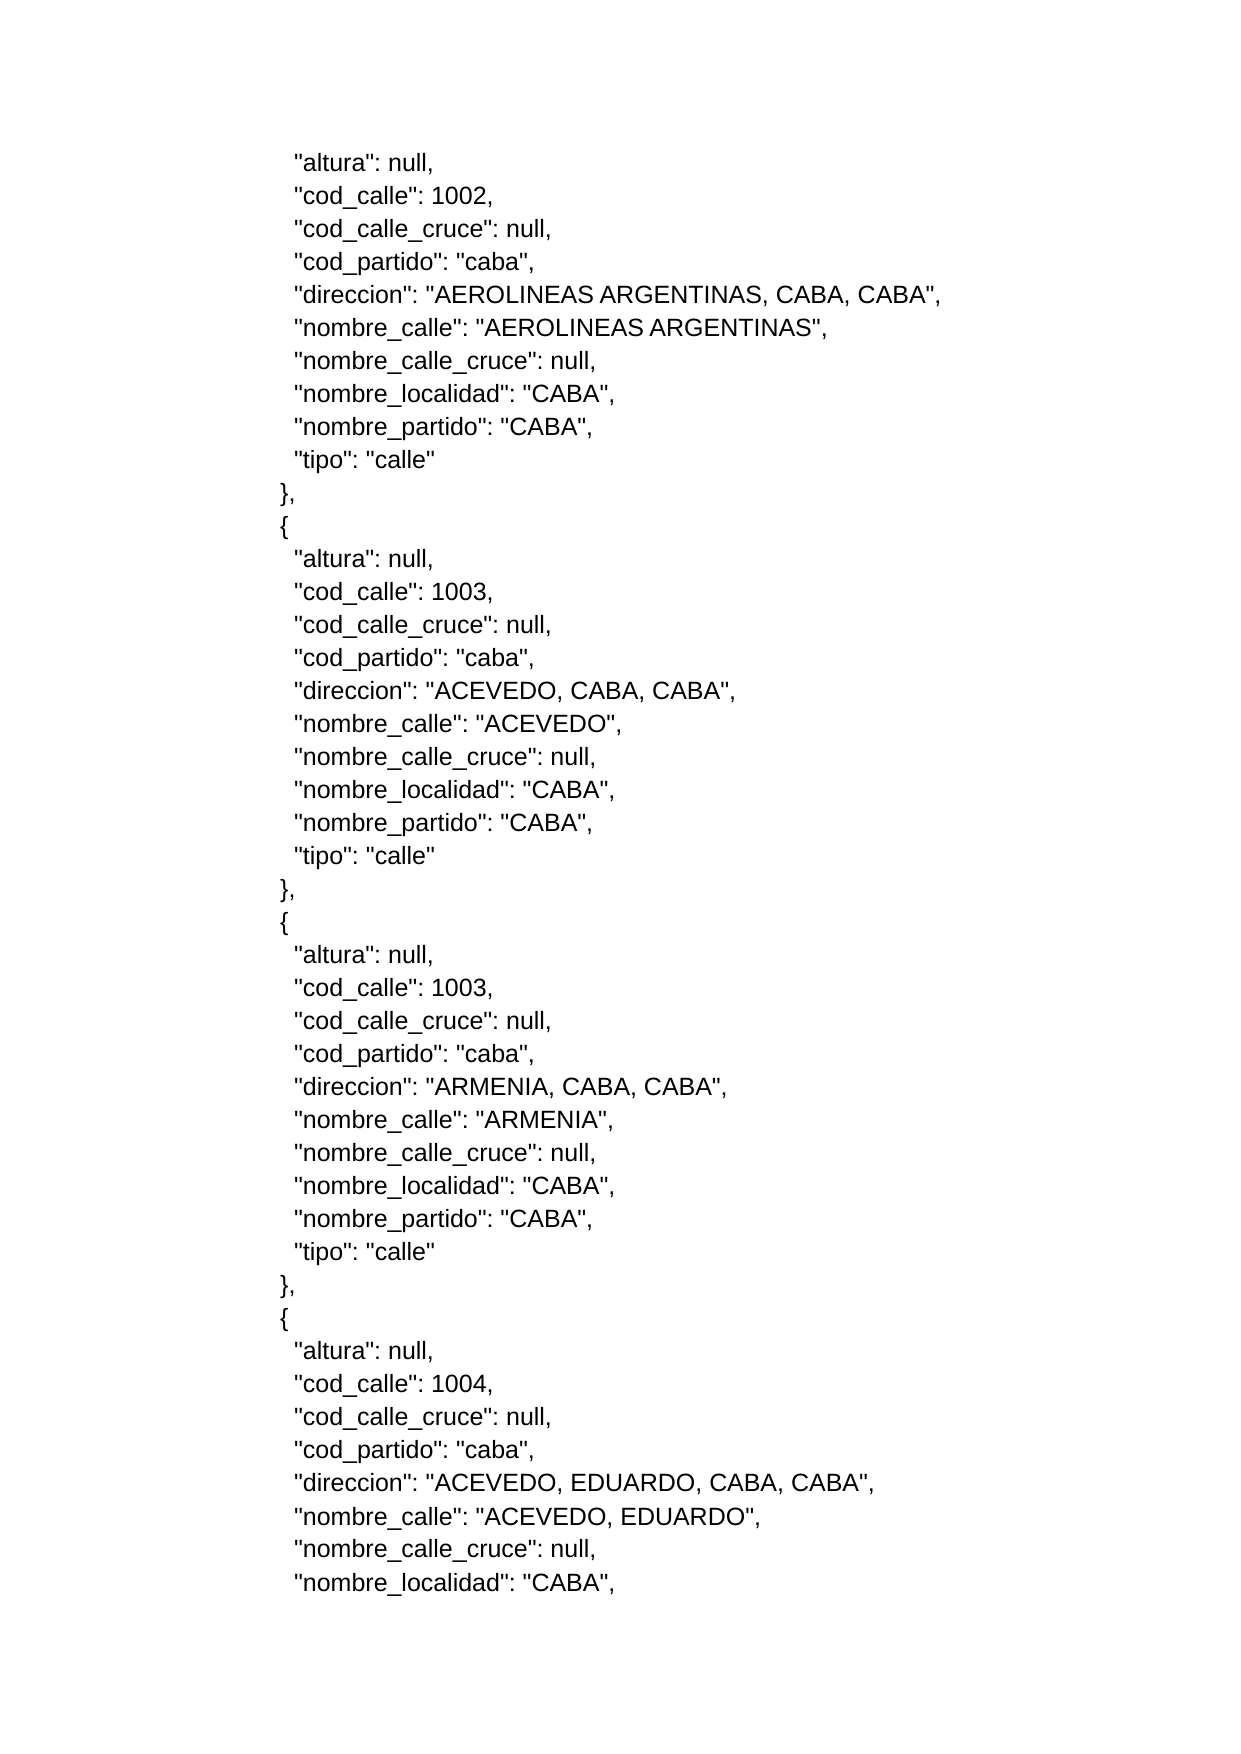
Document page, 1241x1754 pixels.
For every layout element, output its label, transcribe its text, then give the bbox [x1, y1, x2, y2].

text "altura": null, [252, 148, 1063, 176]
text "nombre_calle_cruce": null, [252, 742, 1063, 771]
text "nombre_partido": "CABA", [252, 808, 1063, 837]
text { [252, 907, 1063, 936]
text { [252, 511, 1063, 539]
text "nombre_localidad": "CABA", [252, 775, 1063, 804]
text "cod_calle_cruce": null, [252, 1402, 1063, 1431]
text { [252, 1303, 1063, 1332]
text "tipo": "calle" [252, 1237, 1063, 1266]
text "altura": null, [252, 1336, 1063, 1365]
text "nombre_localidad": "CABA", [252, 1171, 1063, 1200]
text "nombre_calle_cruce": null, [252, 346, 1063, 374]
text "tipo": "calle" [252, 445, 1063, 473]
text "direccion": "ACEVEDO, CABA, CABA", [252, 676, 1063, 705]
text "cod_calle": 1003, [252, 577, 1063, 606]
text "nombre_calle": "ARMENIA", [252, 1105, 1063, 1134]
text "cod_partido": "caba", [252, 247, 1063, 275]
text "nombre_localidad": "CABA", [252, 1567, 1063, 1596]
text "cod_partido": "caba", [252, 1435, 1063, 1464]
text "nombre_calle_cruce": null, [252, 1138, 1063, 1167]
text "cod_partido": "caba", [252, 643, 1063, 672]
text "nombre_calle": "ACEVEDO, EDUARDO", [252, 1501, 1063, 1530]
text "cod_calle": 1003, [252, 973, 1063, 1002]
text "nombre_calle": "ACEVEDO", [252, 709, 1063, 738]
text "cod_partido": "caba", [252, 1039, 1063, 1068]
text "cod_calle_cruce": null, [252, 1006, 1063, 1035]
text "altura": null, [252, 544, 1063, 573]
text "cod_calle_cruce": null, [252, 214, 1063, 242]
text "cod_calle": 1002, [252, 181, 1063, 209]
text }, [252, 1270, 1063, 1299]
text "nombre_calle": "AEROLINEAS ARGENTINAS", [252, 313, 1063, 341]
text "cod_calle": 1004, [252, 1369, 1063, 1398]
text "direccion": "ARMENIA, CABA, CABA", [252, 1072, 1063, 1101]
text "nombre_calle_cruce": null, [252, 1534, 1063, 1563]
text "altura": null, [252, 940, 1063, 969]
text "cod_calle_cruce": null, [252, 610, 1063, 639]
text "tipo": "calle" [252, 841, 1063, 870]
text }, [252, 478, 1063, 507]
text "nombre_partido": "CABA", [252, 412, 1063, 441]
text "nombre_partido": "CABA", [252, 1204, 1063, 1233]
text "direccion": "ACEVEDO, EDUARDO, CABA, CABA", [252, 1468, 1063, 1497]
text }, [252, 874, 1063, 903]
text "direccion": "AEROLINEAS ARGENTINAS, CABA, CABA", [252, 280, 1063, 308]
text "nombre_localidad": "CABA", [252, 379, 1063, 407]
